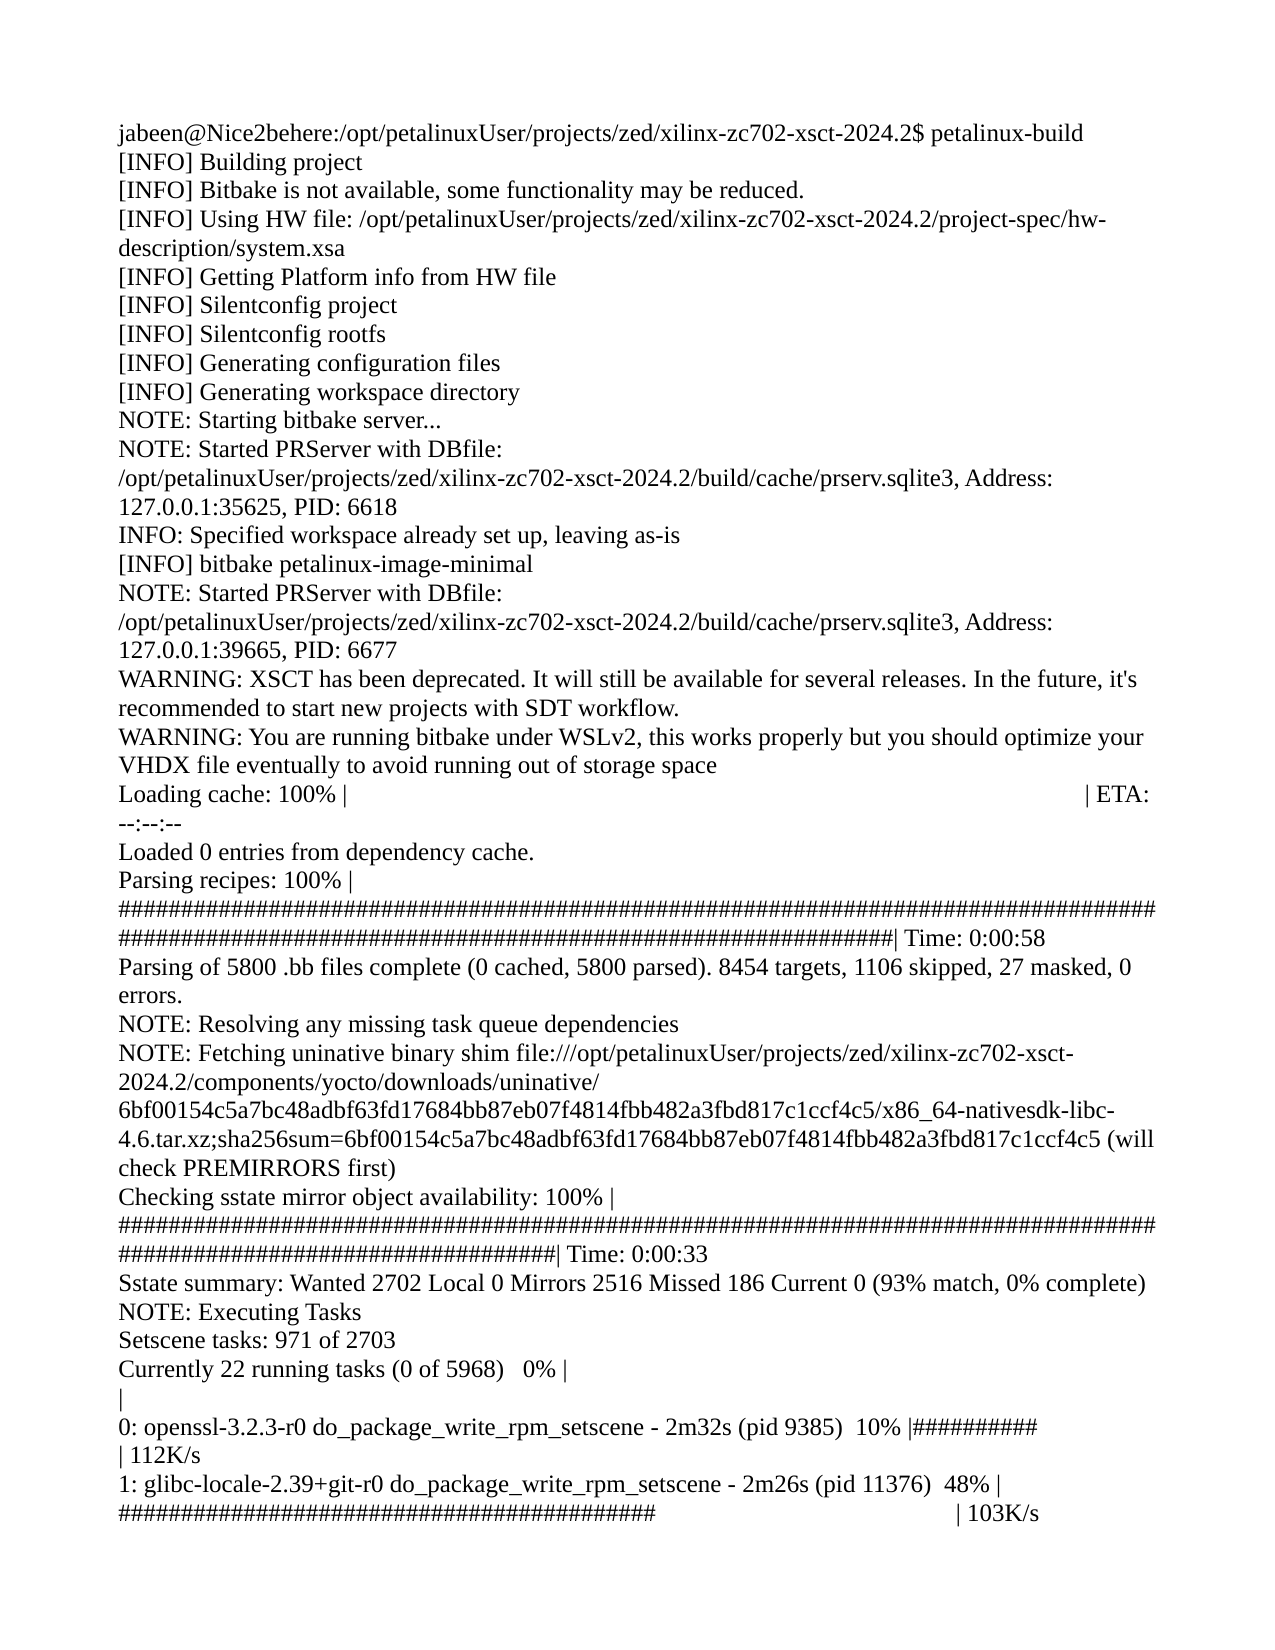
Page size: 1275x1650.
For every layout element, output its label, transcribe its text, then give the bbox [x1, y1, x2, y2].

text [INFO] Generating configuration files [118, 348, 1157, 377]
text [INFO] Silentconfig project [118, 291, 1157, 319]
text [INFO] bitbake petalinux-image-minimal [118, 549, 1157, 578]
text jabeen@Nice2behere:/opt/petalinuxUser/projects/zed/xilinx-zc702-xsct-2024.2$ petalinux-build [118, 118, 1157, 147]
text NOTE: Starting bitbake server... [118, 406, 1157, 434]
text NOTE: Resolving any missing task queue dependencies [118, 1009, 1157, 1038]
text [INFO] Using HW file: /opt/petalinuxUser/projects/zed/xilinx-zc702-xsct-2024.2/project-spec/hw-description/system.xsa [118, 204, 1157, 262]
text 0: openssl-3.2.3-r0 do_package_write_rpm_setscene - 2m32s (pid 9385) 10% |########## | 112K/s [118, 1412, 1157, 1469]
text NOTE: Fetching uninative binary shim file:///opt/petalinuxUser/projects/zed/xilinx-zc702-xsct-2024.2/components/yocto/downloads/uninative/6bf00154c5a7bc48adbf63fd17684bb87eb07f4814fbb482a3fbd817c1ccf4c5/x86_64-nativesdk-libc-4.6.tar.xz;sha256sum=6bf00154c5a7bc48adbf63fd17684bb87eb07f4814fbb482a3fbd817c1ccf4c5 (will check PREMIRRORS first) [118, 1038, 1157, 1182]
text Sstate summary: Wanted 2702 Local 0 Mirrors 2516 Missed 186 Current 0 (93% match, 0% complete) [118, 1268, 1157, 1297]
text Parsing recipes: 100% |#################################################################################################################################################| Time: 0:00:58 [118, 866, 1157, 952]
text [INFO] Bitbake is not available, some functionality may be reduced. [118, 176, 1157, 204]
text [INFO] Silentconfig rootfs [118, 319, 1157, 348]
text WARNING: You are running bitbake under WSLv2, this works properly but you should optimize your VHDX file eventually to avoid running out of storage space [118, 722, 1157, 779]
text NOTE: Executing Tasks [118, 1297, 1157, 1326]
text Currently 22 running tasks (0 of 5968) 0% | | [118, 1354, 1157, 1412]
text [INFO] Getting Platform info from HW file [118, 262, 1157, 291]
text Loading cache: 100% | | ETA: --:--:-- [118, 779, 1157, 837]
text Parsing of 5800 .bb files complete (0 cached, 5800 parsed). 8454 targets, 1106 skipped, 27 masked, 0 errors. [118, 952, 1157, 1009]
text Loaded 0 entries from dependency cache. [118, 837, 1157, 866]
text NOTE: Started PRServer with DBfile: /opt/petalinuxUser/projects/zed/xilinx-zc702-xsct-2024.2/build/cache/prserv.sqlite3, Address: 127.0.0.1:39665, PID: 6677 [118, 578, 1157, 664]
text [INFO] Building project [118, 147, 1157, 176]
text Setscene tasks: 971 of 2703 [118, 1326, 1157, 1354]
text WARNING: XSCT has been deprecated. It will still be available for several releases. In the future, it's recommended to start new projects with SDT workflow. [118, 664, 1157, 722]
text INFO: Specified workspace already set up, leaving as-is [118, 521, 1157, 549]
text Checking sstate mirror object availability: 100% |######################################################################################################################| Time: 0:00:33 [118, 1182, 1157, 1268]
text 1: glibc-locale-2.39+git-r0 do_package_write_rpm_setscene - 2m26s (pid 11376) 48% |########################################### | 103K/s [118, 1469, 1157, 1527]
text NOTE: Started PRServer with DBfile: /opt/petalinuxUser/projects/zed/xilinx-zc702-xsct-2024.2/build/cache/prserv.sqlite3, Address: 127.0.0.1:35625, PID: 6618 [118, 434, 1157, 521]
text [INFO] Generating workspace directory [118, 377, 1157, 406]
